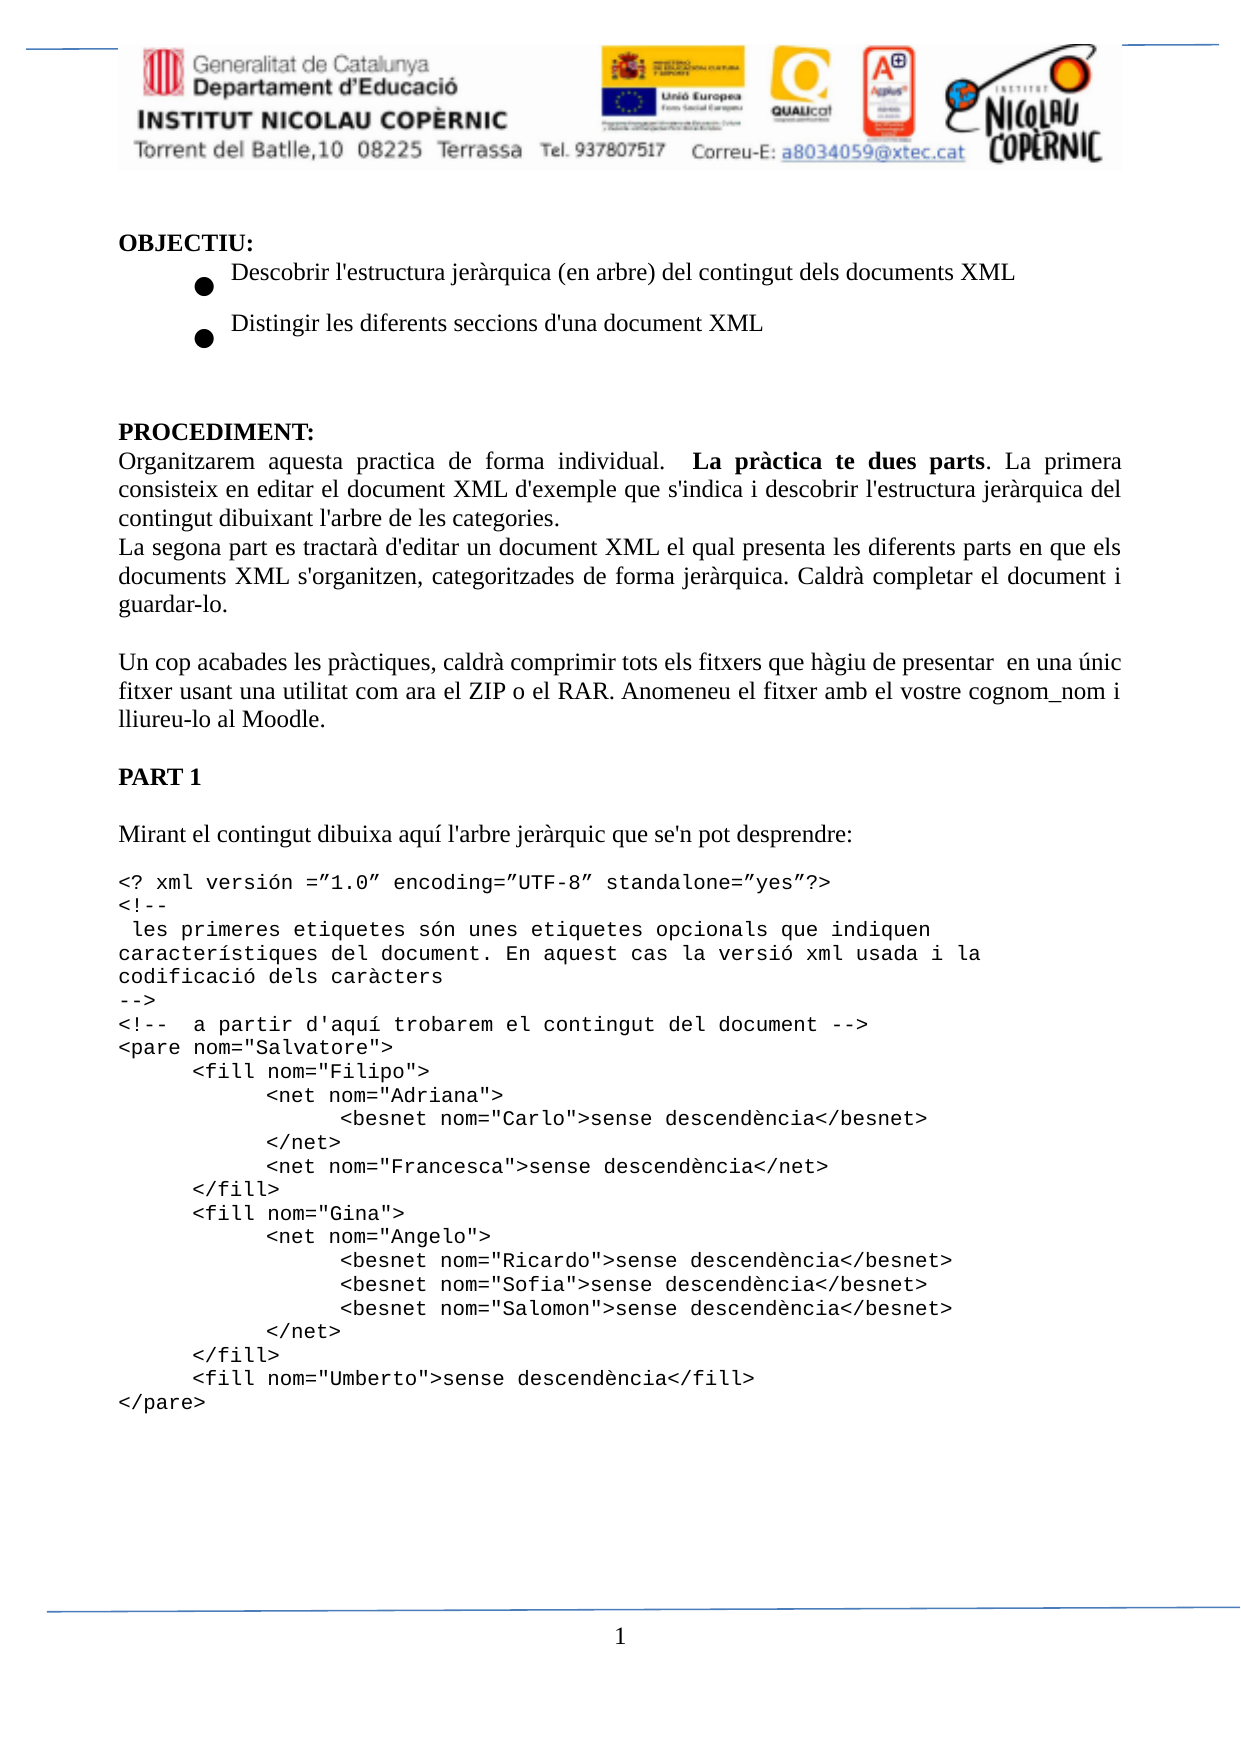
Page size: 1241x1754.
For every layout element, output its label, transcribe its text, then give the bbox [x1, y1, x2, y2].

text <net nom="Francesca">sense descendència</net> [192, 1156, 1122, 1179]
text </net> [192, 1321, 1122, 1345]
picture [118, 44, 1123, 171]
text les primeres etiquetes són unes etiquetes opcionals que indiquen característiques del document. En aquest cas la versió xml usada i la codificació dels caràcters [118, 919, 1122, 990]
text </net> [192, 1132, 1122, 1156]
text <net nom="Angelo"> [192, 1227, 1122, 1250]
text <!-- [118, 896, 1122, 919]
text <besnet nom="Carlo">sense descendència</besnet> [266, 1108, 1122, 1132]
text <besnet nom="Sofia">sense descendència</besnet> [266, 1274, 1122, 1297]
text Organitzarem aquesta practica de forma individual. La pràctica te dues parts. La primera consisteix en editar el document XML d'exemple que s'indica i descobrir l'estructura jeràrquica del contingut dibuixant l'arbre de les categories. [118, 446, 1122, 532]
text <net nom="Adriana"> [192, 1085, 1122, 1108]
text Un cop acabades les pràctiques, caldrà comprimir tots els fitxers que hàgiu de presentar en una únic fitxer usant una utilitat com ara el ZIP o el RAR. Anomeneu el fitxer amb el vostre cognom_nom i lliureu-lo al Moodle. [118, 647, 1122, 733]
text <besnet nom="Ricardo">sense descendència</besnet> [266, 1250, 1122, 1274]
text <fill nom="Umberto">sense descendència</fill> [118, 1368, 1122, 1392]
text <? xml versión =”1.0” encoding=”UTF-8” standalone=”yes”?> [118, 872, 1122, 896]
text La segona part es tractarà d'editar un document XML el qual presenta les diferents parts en que els documents XML s'organitzen, categoritzades de forma jeràrquica. Caldrà completar el document i guardar-lo. [118, 532, 1122, 618]
text <pare nom="Salvatore"> [118, 1037, 1122, 1061]
text </fill> [118, 1179, 1122, 1203]
text OBJECTIU: [118, 228, 1122, 257]
text <fill nom="Filipo"> [118, 1061, 1122, 1085]
text <!-- a partir d'aquí trobarem el contingut del document --> [118, 1014, 1122, 1037]
text --> [118, 990, 1122, 1014]
list Distingir les diferents seccions d'una document XML [193, 308, 1122, 359]
text <fill nom="Gina"> [118, 1203, 1122, 1227]
text PART 1 [118, 762, 1122, 791]
list Descobrir l'estructura jeràrquica (en arbre) del contingut dels documents XML [193, 257, 1122, 308]
text </pare> [118, 1392, 1122, 1416]
text <besnet nom="Salomon">sense descendència</besnet> [266, 1297, 1122, 1321]
text PROCEDIMENT: [118, 417, 1122, 446]
text </fill> [118, 1345, 1122, 1368]
text Mirant el contingut dibuixa aquí l'arbre jeràrquic que se'n pot desprendre: [118, 819, 1122, 848]
